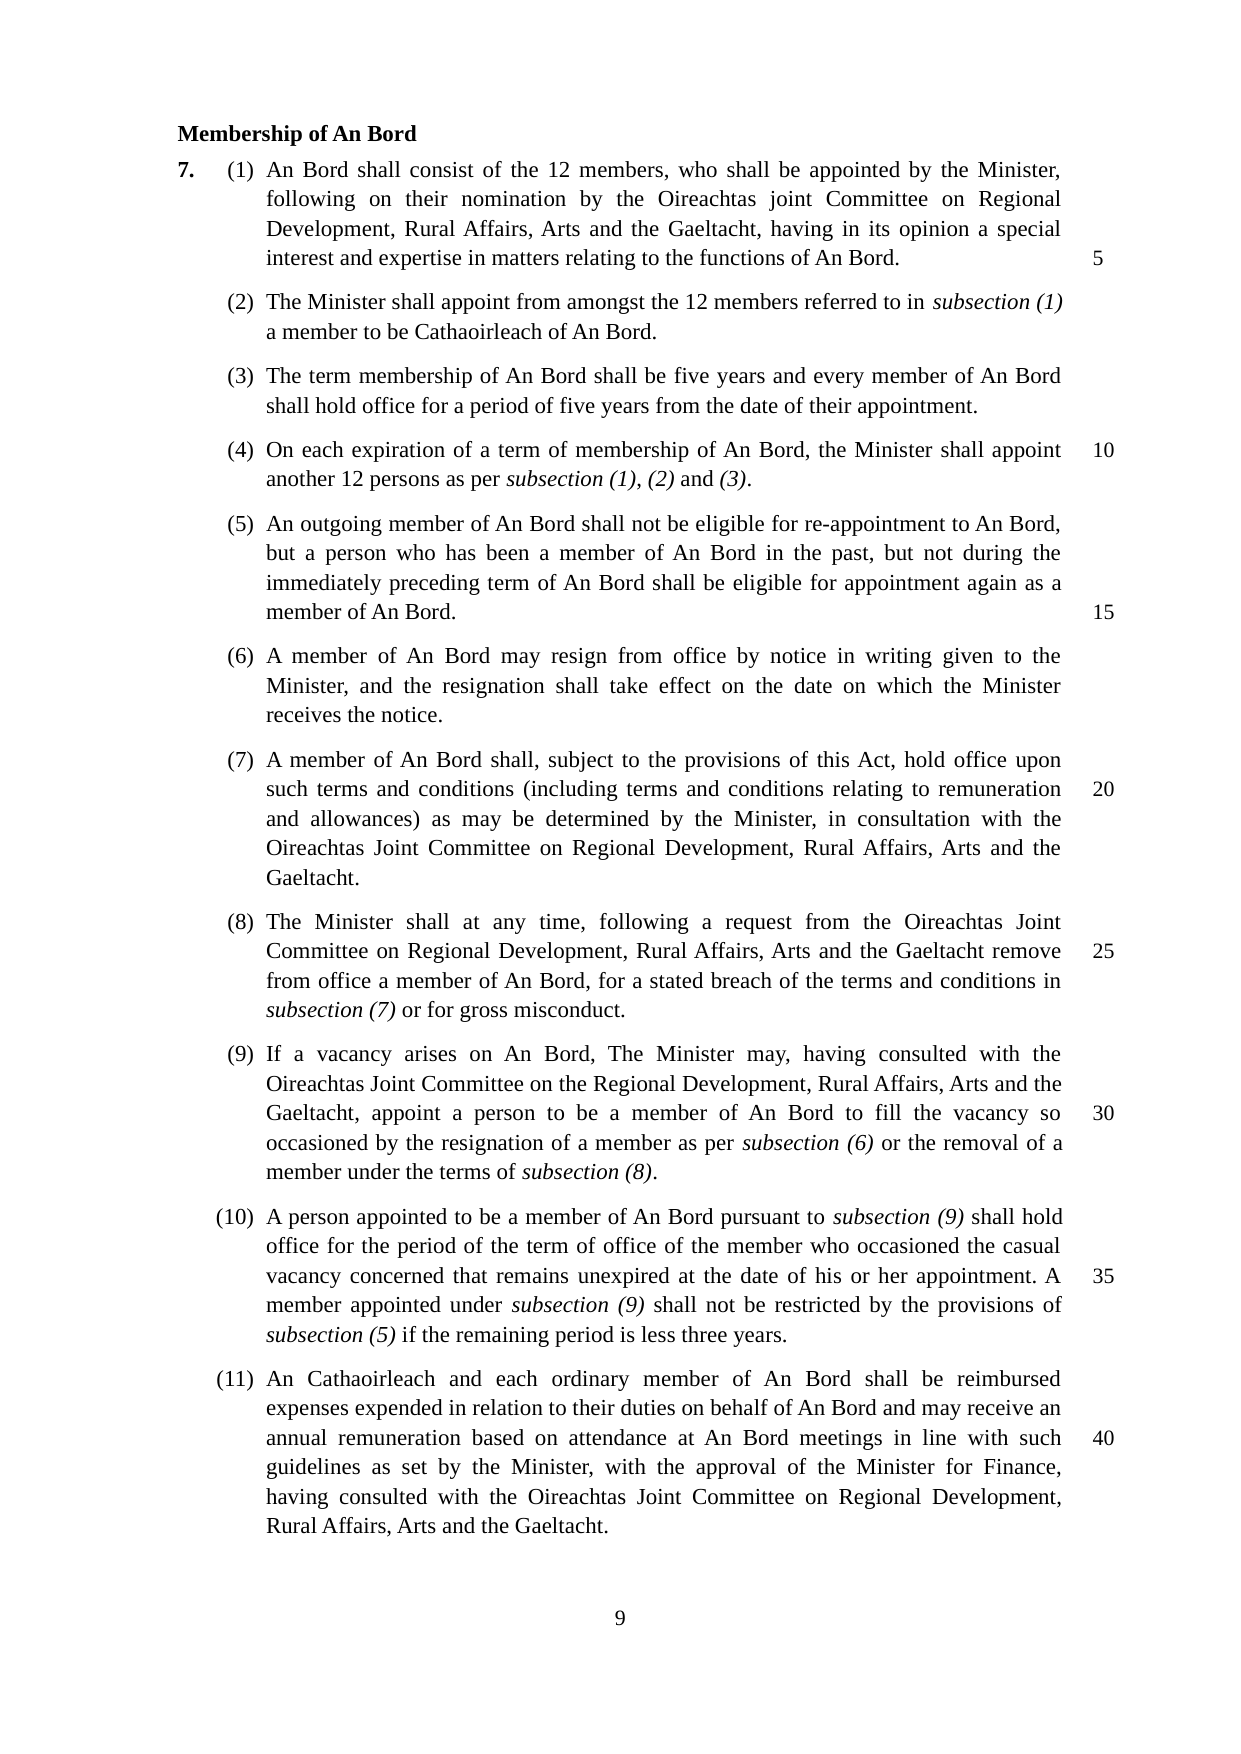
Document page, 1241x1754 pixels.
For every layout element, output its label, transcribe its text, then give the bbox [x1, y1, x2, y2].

text (9) If a vacancy arises on An Bord, The Minister may, having consulted with the Oireachtas Joint Committee on the Regional Development, Rural Affairs, Arts and the Gaeltacht, appoint a person to be a member of An Bord to fill the vacancy so occasioned by the resignation of a member as per subsection (6) or the removal of a member under the terms of subsection (8). [177, 1038, 1063, 1186]
text (10) A person appointed to be a member of An Bord pursuant to subsection (9) shall hold office for the period of the term of office of the member who occasioned the casual vacancy concerned that remains unexpired at the date of his or her appointment. A member appointed under subsection (9) shall not be restricted by the provisions of subsection (5) if the remaining period is less three years. [177, 1201, 1063, 1348]
text (6) A member of An Bord may resign from office by notice in writing given to the Minister, and the resignation shall take effect on the date on which the Minister receives the notice. [177, 640, 1063, 729]
text (7) A member of An Bord shall, subject to the provisions of this Act, hold office upon such terms and conditions (including terms and conditions relating to remuneration and allowances) as may be determined by the Minister, in consultation with the Oireachtas Joint Committee on Regional Development, Rural Affairs, Arts and the Gaeltacht. [177, 743, 1063, 891]
text (11) An Cathaoirleach and each ordinary member of An Bord shall be reimbursed expenses expended in relation to their duties on behalf of An Bord and may receive an annual remuneration based on attendance at An Bord meetings in line with such guidelines as set by the Minister, with the approval of the Minister for Finance, having consulted with the Oireachtas Joint Committee on Regional Development, Rural Affairs, Arts and the Gaeltacht. [177, 1363, 1063, 1539]
text Membership of An Bord [177, 118, 1063, 148]
text (5) An outgoing member of An Bord shall not be eligible for re-appointment to An Bord, but a person who has been a member of An Bord in the past, but not during the immediately preceding term of An Bord shall be eligible for appointment again as a member of An Bord. [177, 507, 1063, 625]
text (8) The Minister shall at any time, following a request from the Oireachtas Joint Committee on Regional Development, Rural Affairs, Arts and the Gaeltacht remove from office a member of An Bord, for a stated breach of the terms and conditions in subsection (7) or for gross misconduct. [177, 906, 1063, 1023]
text (2) The Minister shall appoint from amongst the 12 members referred to in subsection (1) a member to be Cathaoirleach of An Bord. [177, 286, 1063, 345]
text (4) On each expiration of a term of membership of An Bord, the Minister shall appoint another 12 persons as per subsection (1), (2) and (3). [177, 434, 1063, 493]
text 7. (1) An Bord shall consist of the 12 members, who shall be appointed by the Minister, following on their nomination by the Oireachtas joint Committee on Regional Development, Rural Affairs, Arts and the Gaeltacht, having in its opinion a special interest and expertise in matters relating to the functions of An Bord. [177, 153, 1063, 271]
text (3) The term membership of An Bord shall be five years and every member of An Bord shall hold office for a period of five years from the date of their appointment. [177, 360, 1063, 419]
